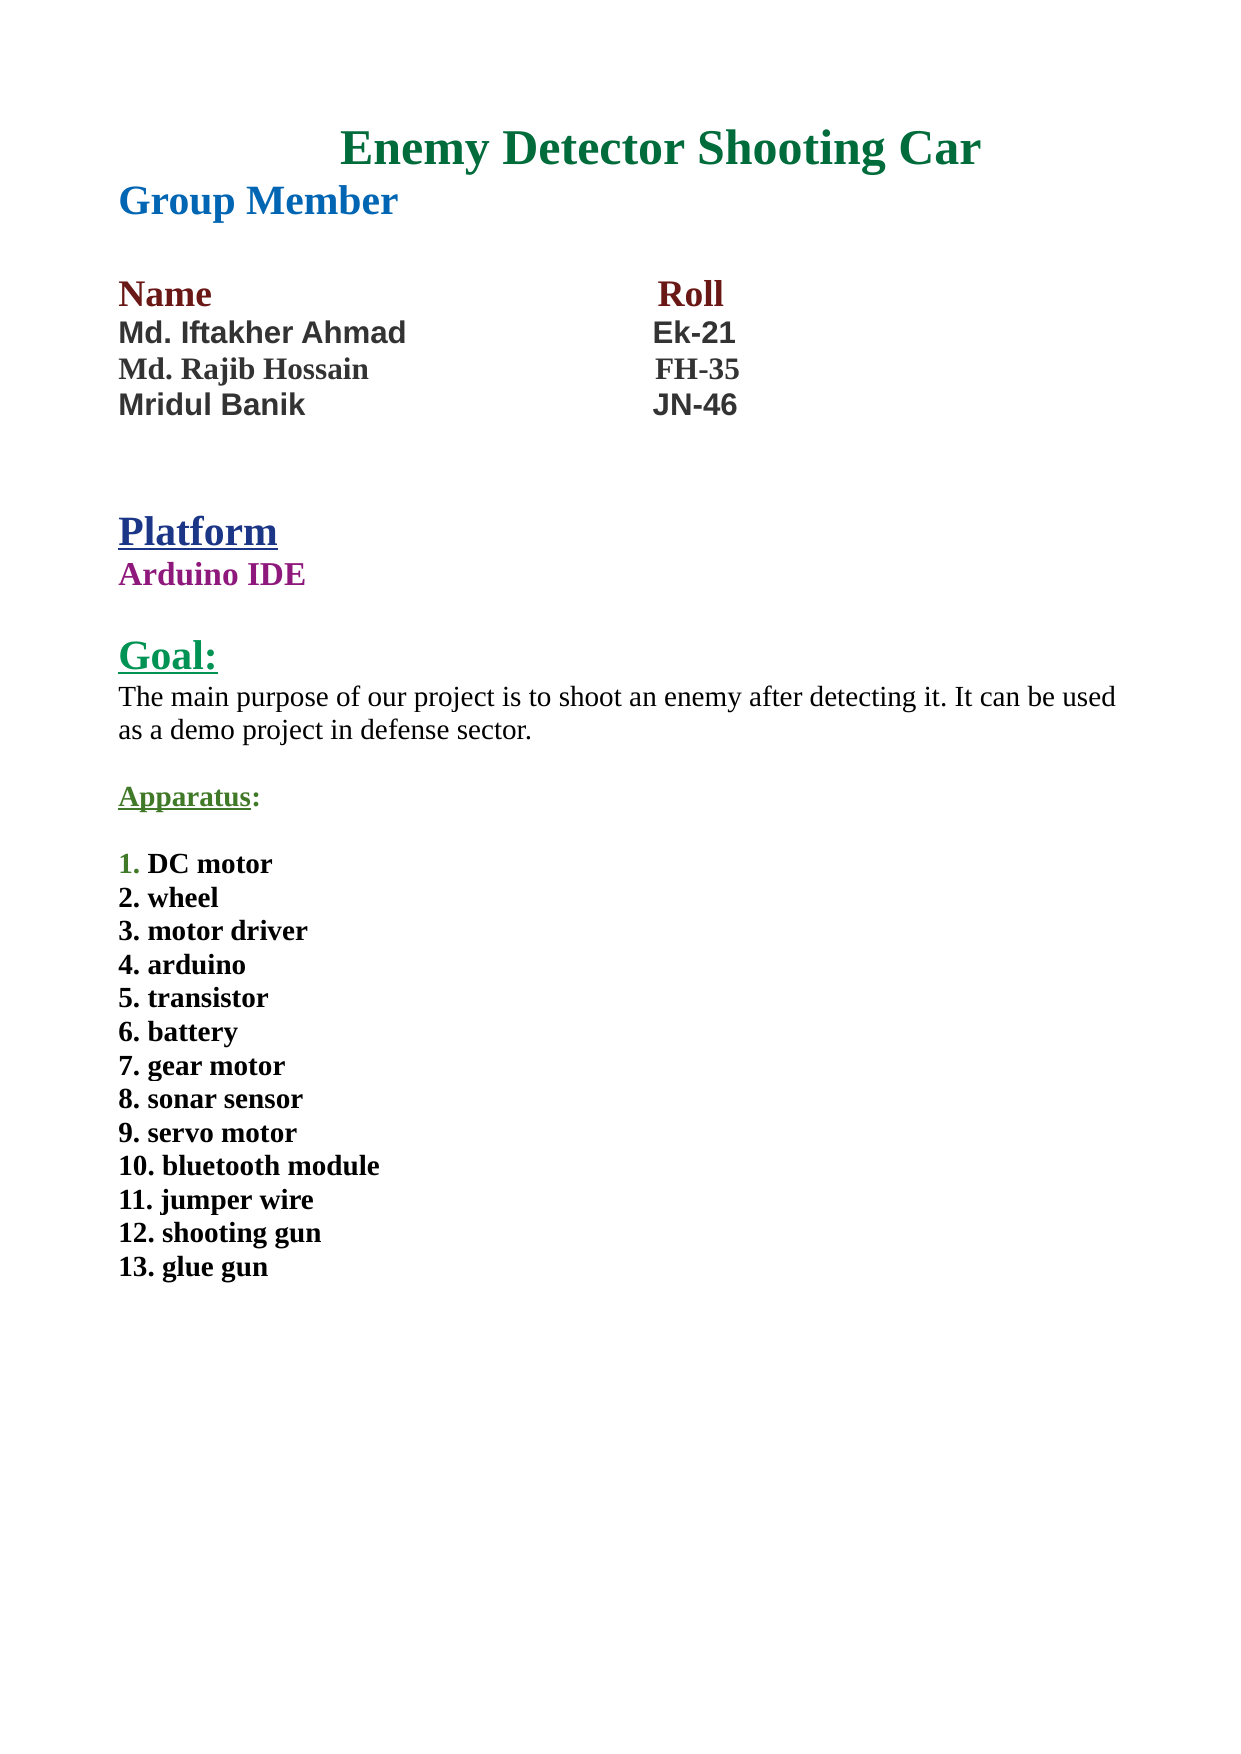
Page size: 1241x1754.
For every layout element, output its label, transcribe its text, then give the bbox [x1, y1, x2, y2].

text Goal: [118, 631, 1122, 679]
text Apparatus: [118, 779, 1122, 813]
text 5. transistor [118, 981, 1122, 1014]
text 6. battery [118, 1014, 1122, 1048]
text 11. jumper wire [118, 1182, 1122, 1215]
text 1. DC motor [118, 846, 1122, 880]
text Mridul Banik JN-46 [118, 386, 1122, 422]
text 8. sonar sensor [118, 1081, 1122, 1115]
text Platform [118, 506, 1122, 554]
text Arduino IDE [118, 554, 1122, 592]
text 4. arduino [118, 947, 1122, 981]
text 3. motor driver [118, 913, 1122, 947]
text 10. bluetooth module [118, 1148, 1122, 1182]
text The main purpose of our project is to shoot an enemy after detecting it. It can be used as a demo project in defense sector. [118, 679, 1122, 746]
text 7. gear motor [118, 1048, 1122, 1081]
text Enemy Detector Shooting Car [118, 118, 1122, 176]
text 9. servo motor [118, 1115, 1122, 1148]
text 13. glue gun [118, 1249, 1122, 1282]
text Md. Iftakher Ahmad Ek-21 [118, 314, 1122, 351]
text Group Member [118, 176, 1122, 223]
text 12. shooting gun [118, 1215, 1122, 1249]
text Md. Rajib Hossain FH-35 [118, 351, 1122, 386]
text 2. wheel [118, 880, 1122, 913]
text Name Roll [118, 271, 1122, 314]
